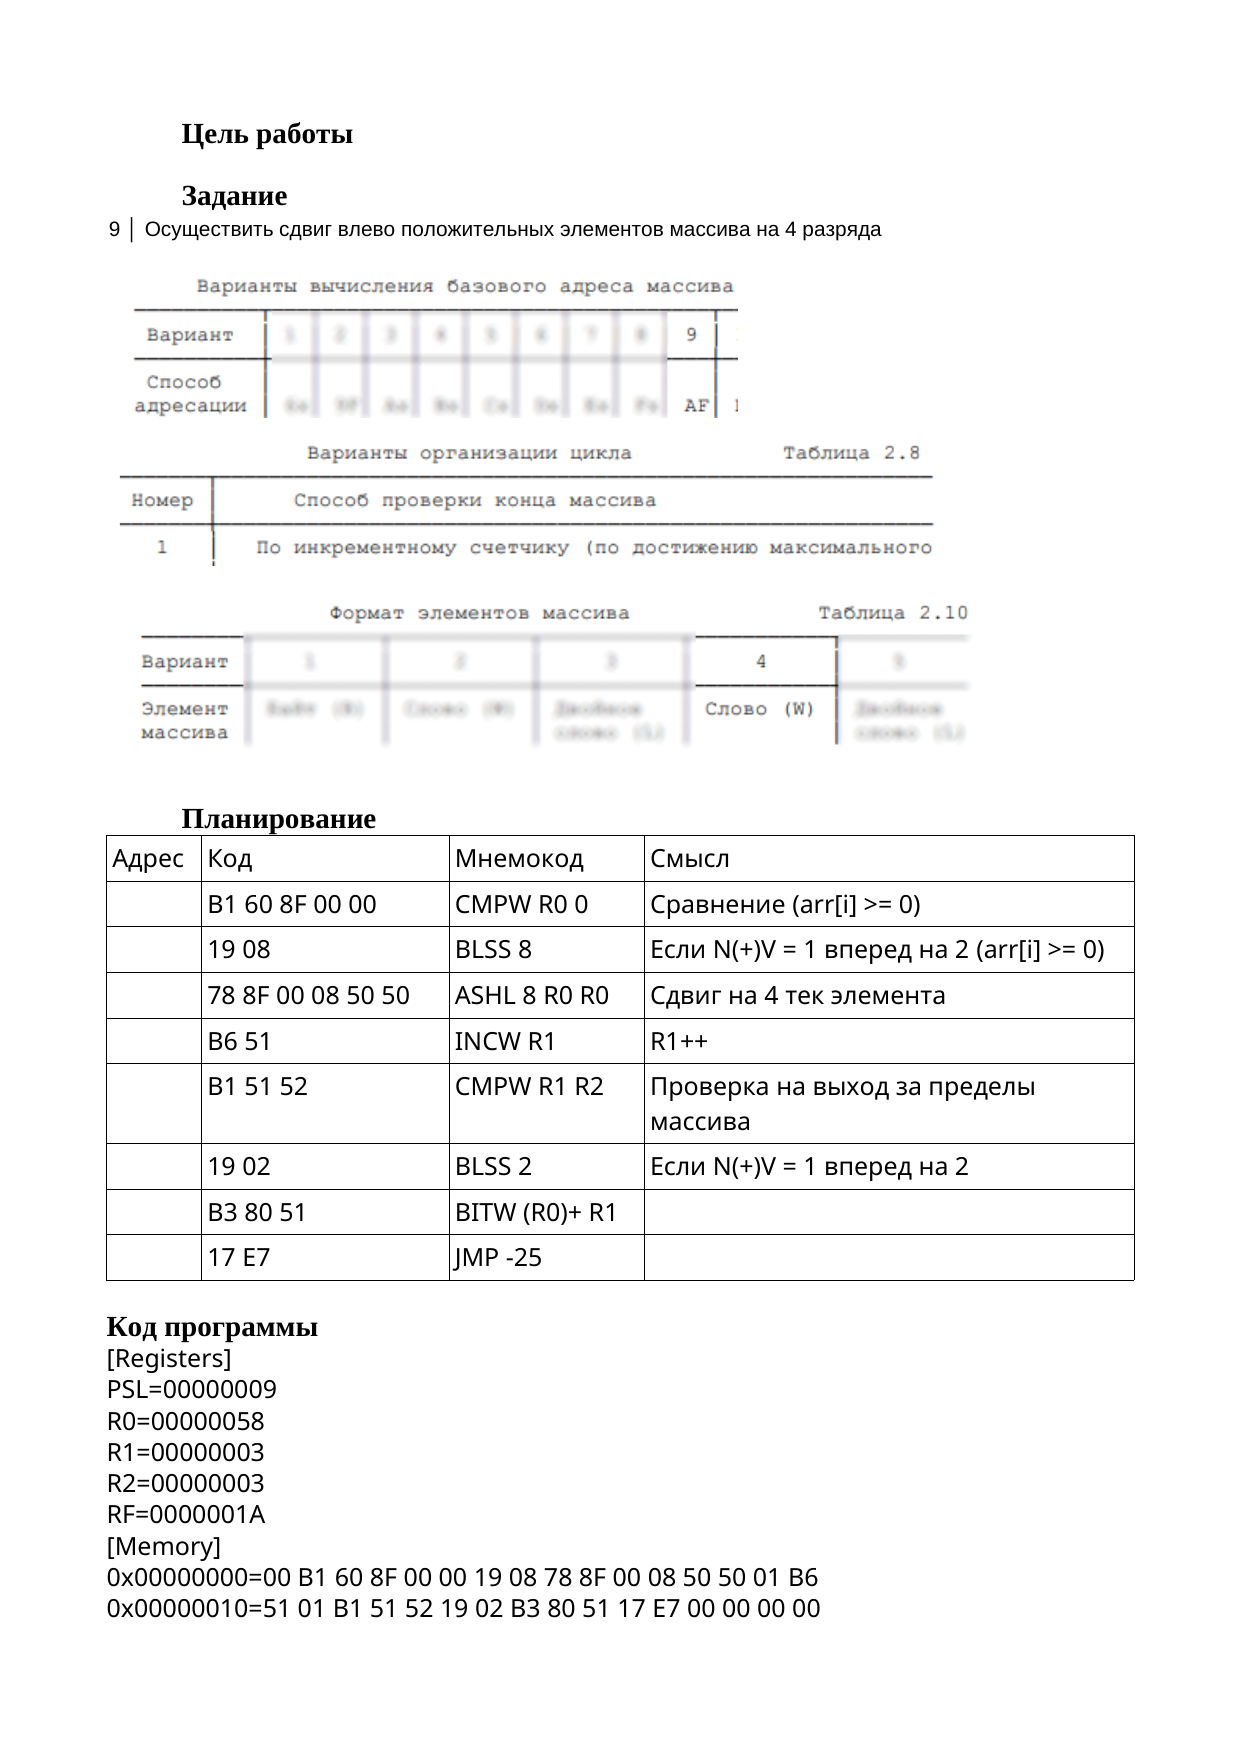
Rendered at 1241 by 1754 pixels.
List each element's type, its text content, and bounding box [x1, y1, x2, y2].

text [Registers] [106, 1342, 1134, 1374]
table_cell BITW (R0)+ R1 [450, 1190, 644, 1234]
table_cell 19 08 [202, 927, 449, 972]
table_cell [107, 882, 201, 926]
table_cell R1++ [645, 1019, 1134, 1063]
table_cell CMPW R0 0 [450, 882, 644, 926]
table_header Смысл [645, 836, 1134, 881]
table_cell INCW R1 [450, 1019, 644, 1063]
text 0x00000000=00 B1 60 8F 00 00 19 08 78 8F 00 08 50 50 01 B6 [106, 1561, 1134, 1592]
text R1=00000003 [106, 1436, 1134, 1467]
text RF=0000001A [106, 1499, 1134, 1530]
text R0=00000058 [106, 1405, 1134, 1436]
table_header Мнемокод [450, 836, 644, 881]
picture [119, 429, 944, 566]
text PSL=00000009 [106, 1374, 1134, 1405]
table_cell [107, 927, 201, 972]
table_cell 19 02 [202, 1144, 449, 1188]
text R2=00000003 [106, 1467, 1134, 1499]
table_header Адрес [107, 836, 201, 881]
table_cell [645, 1235, 1134, 1280]
table_header Код [202, 836, 449, 881]
table_cell [107, 1144, 201, 1188]
table_cell Если N(+)V = 1 вперед на 2 (arr[i] >= 0) [645, 927, 1134, 972]
table_cell [107, 1190, 201, 1234]
table_cell 17 E7 [202, 1235, 449, 1280]
text Задание [108, 181, 1134, 212]
table_cell 78 8F 00 08 50 50 [202, 973, 449, 1018]
picture [122, 260, 738, 418]
table_cell B1 51 52 [202, 1064, 449, 1143]
table_cell [107, 1019, 201, 1063]
table_cell [107, 973, 201, 1018]
table_cell CMPW R1 R2 [450, 1064, 644, 1143]
text Цель работы [108, 118, 1134, 149]
table_cell Проверка на выход за пределы массива [645, 1064, 1134, 1143]
table_cell Если N(+)V = 1 вперед на 2 [645, 1144, 1134, 1188]
text 0x00000010=51 01 B1 51 52 19 02 B3 80 51 17 E7 00 00 00 00 [106, 1592, 1134, 1624]
table_cell Сравнение (arr[i] >= 0) [645, 882, 1134, 926]
table_cell [107, 1235, 201, 1280]
text Планирование [108, 804, 1134, 835]
table_cell Сдвиг на 4 тек элемента [645, 973, 1134, 1018]
text [Memory] [106, 1530, 1134, 1561]
picture [112, 578, 1006, 773]
table_cell BLSS 2 [450, 1144, 644, 1188]
table_cell B6 51 [202, 1019, 449, 1063]
table_cell [645, 1190, 1134, 1234]
table_cell ASHL 8 R0 R0 [450, 973, 644, 1018]
table_cell [107, 1064, 201, 1143]
text Код программы [106, 1311, 1134, 1342]
table_cell BLSS 8 [450, 927, 644, 972]
table_cell JMP -25 [450, 1235, 644, 1280]
text 9 │ Осуществить сдвиг влево положительных элементов массива на 4 разряда [108, 212, 1134, 243]
table_cell B1 60 8F 00 00 [202, 882, 449, 926]
table_cell B3 80 51 [202, 1190, 449, 1234]
